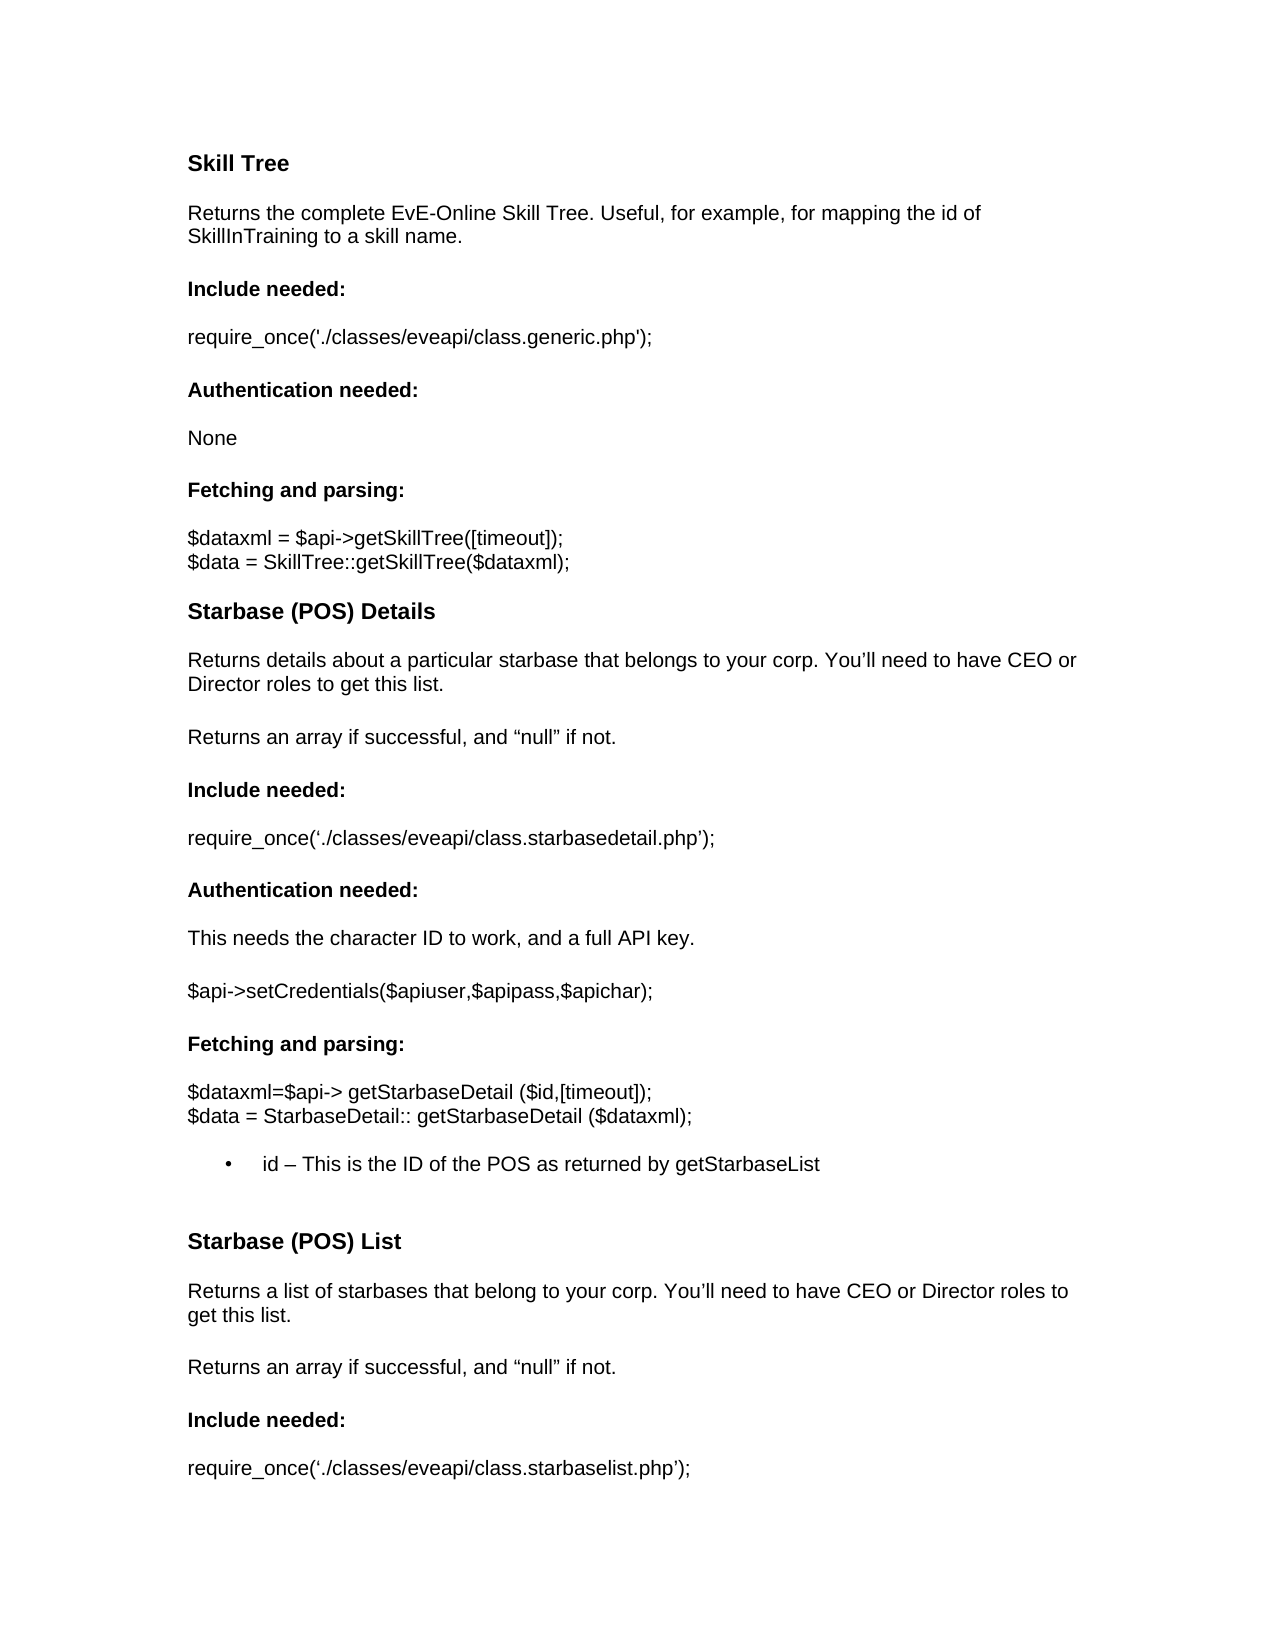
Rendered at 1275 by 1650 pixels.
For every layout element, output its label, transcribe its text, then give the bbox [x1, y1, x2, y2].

text $data = StarbaseDetail:: getStarbaseDetail ($dataxml); [187, 1103, 1087, 1127]
text Returns a list of starbases that belong to your corp. You’ll need to have CEO or Director roles to get this list. [187, 1278, 1087, 1326]
text $dataxml=$api-> getStarbaseDetail ($id,[timeout]); [187, 1079, 1087, 1103]
text Starbase (POS) List [187, 1228, 1087, 1254]
list id – This is the ID of the POS as returned by getStarbaseList [225, 1151, 1087, 1176]
text Authentication needed: [187, 378, 1087, 402]
text Include needed: [187, 277, 1087, 301]
text Returns an array if successful, and “null” if not. [187, 1355, 1087, 1379]
text Include needed: [187, 778, 1087, 802]
text Fetching and parsing: [187, 1032, 1087, 1056]
text require_once('./classes/eveapi/class.generic.php'); [187, 325, 1087, 349]
text None [187, 426, 1087, 449]
text $dataxml = $api->getSkillTree([timeout]); [187, 526, 1087, 550]
text $data = SkillTree::getSkillTree($dataxml); [187, 550, 1087, 574]
text Skill Tree [187, 150, 1087, 176]
text Returns the complete EvE-Online Skill Tree. Useful, for example, for mapping the id of SkillInTraining to a skill name. [187, 200, 1087, 248]
text Returns details about a particular starbase that belongs to your corp. You’ll need to have CEO or Director roles to get this list. [187, 648, 1087, 696]
text require_once(‘./classes/eveapi/class.starbasedetail.php’); [187, 826, 1087, 849]
text Authentication needed: [187, 878, 1087, 902]
text Fetching and parsing: [187, 478, 1087, 502]
text Returns an array if successful, and “null” if not. [187, 725, 1087, 749]
text Include needed: [187, 1408, 1087, 1432]
text This needs the character ID to work, and a full API key. [187, 926, 1087, 950]
text require_once(‘./classes/eveapi/class.starbaselist.php’); [187, 1456, 1087, 1480]
text $api->setCredentials($apiuser,$apipass,$apichar); [187, 979, 1087, 1003]
text Starbase (POS) Details [187, 598, 1087, 624]
